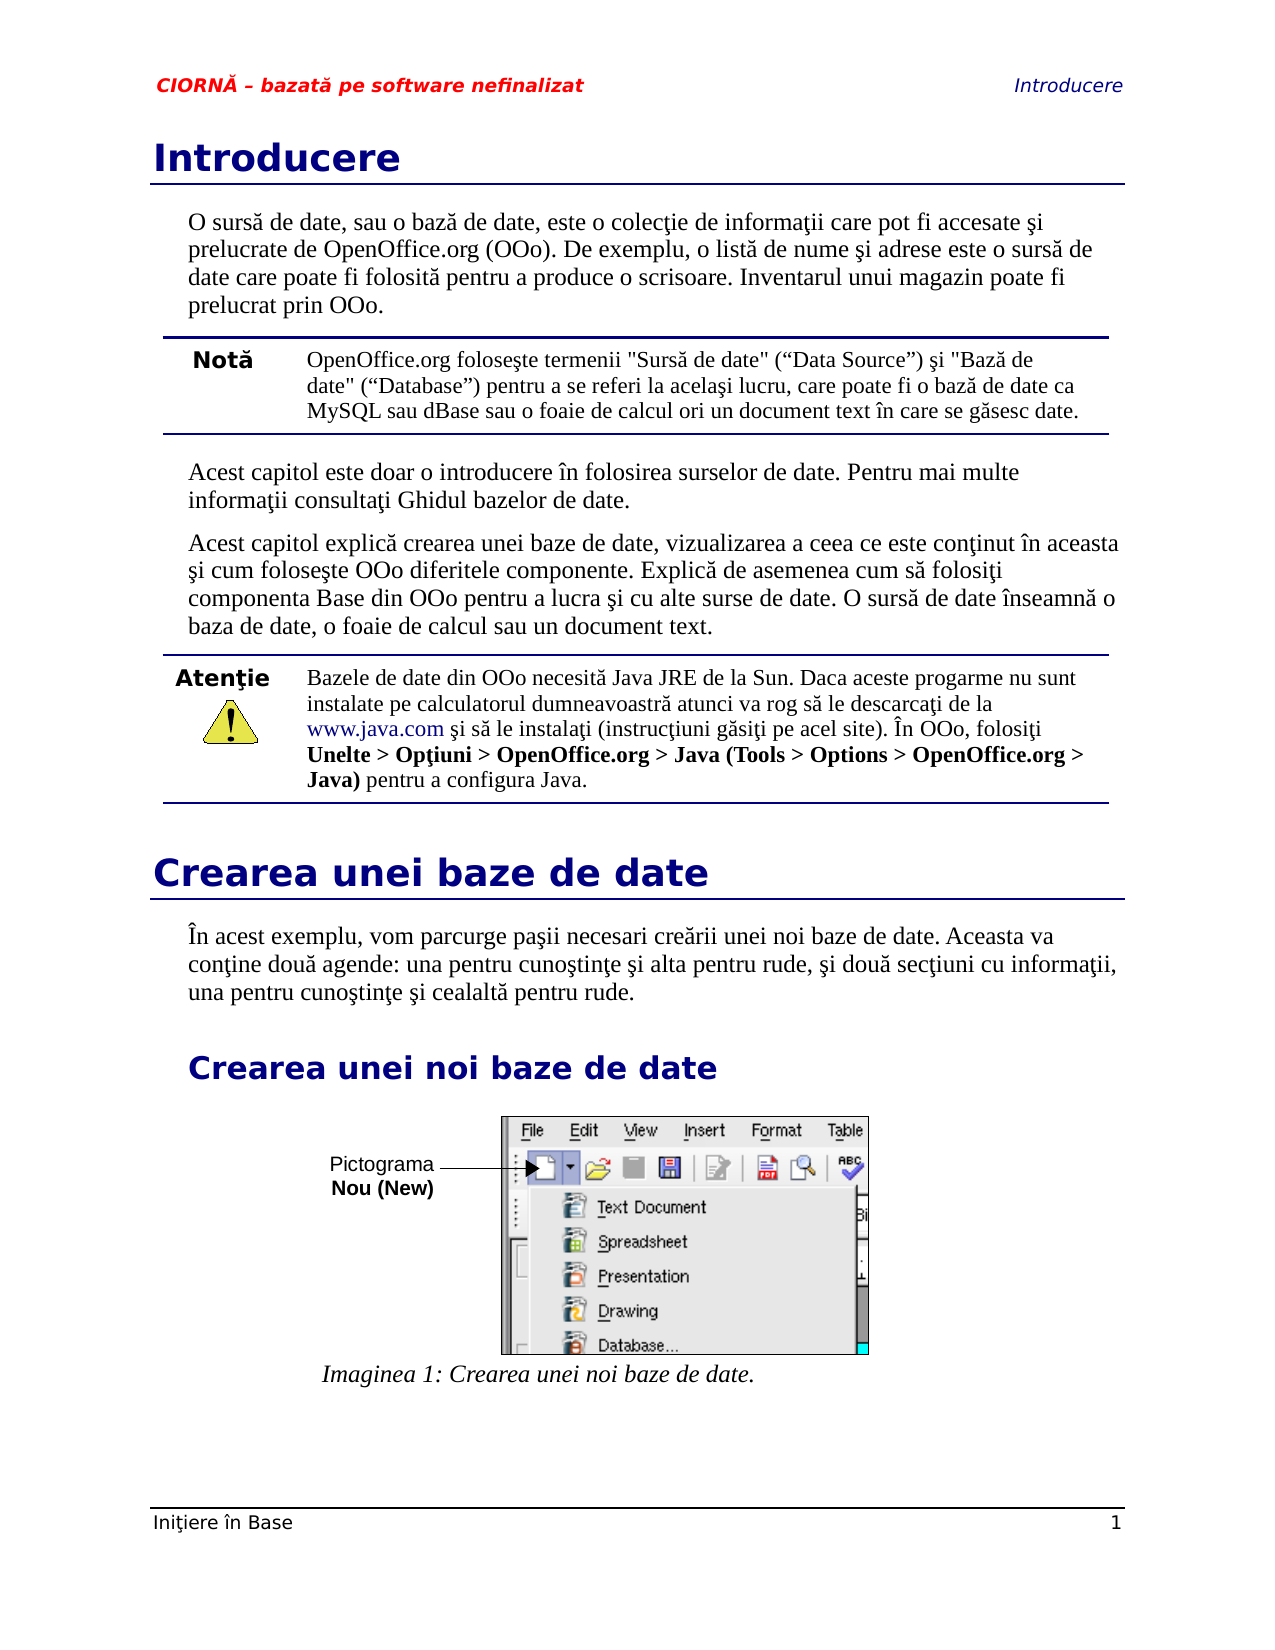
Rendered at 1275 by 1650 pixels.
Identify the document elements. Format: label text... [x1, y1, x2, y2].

text O sursă de date, sau o bază de date, este o colecţie de informaţii care pot fi accesate şi prelucrate de OpenOffice.org (OOo). De exemplu, o listă de nume şi adrese este o sursă de date care poate fi folosită pentru a produce o scrisoare. Inventarul unui magazin poate fi prelucrat prin OOo. [188, 208, 1125, 319]
text În acest exemplu, vom parcurge paşii necesari creării unei noi baze de date. Aceasta va conţine două agende: una pentru cunoştinţe şi alta pentru rude, şi două secţiuni cu informaţii, una pentru cunoştinţe şi cealaltă pentru rude. [188, 922, 1125, 1006]
subtitle Introducere [150, 134, 1125, 183]
text Acest capitol explică crearea unei baze de date, vizualizarea a ceea ce este conţinut în aceasta şi cum foloseşte OOo diferitele componente. Explică de asemenea cum să folosiţi componenta Base din OOo pentru a lucra şi cu alte surse de date. O sursă de date înseamnă o baza de date, o foaie de calcul sau un document text. [188, 529, 1125, 639]
table_header Bazele de date din OOo necesită Java JRE de la Sun. Daca aceste progarme nu sunt instalate pe calculatorul dumneavoastră atunci va rog să le descarcaţi de la www.java.com şi să le instalaţi (instrucţiuni găsiţi pe acel site). În OOo, folosiţi Unelte > Opţiuni > OpenOffice.org > Java (Tools > Options > OpenOffice.org > Java) pentru a configura Java. [283, 656, 1109, 802]
table_header Notă [163, 339, 283, 433]
text Imaginea 1: Crearea unei noi baze de date. [322, 1360, 953, 1388]
picture [502, 1117, 868, 1354]
table_header OpenOffice.org foloseşte termenii "Sursă de date" (“Data Source”) şi "Bază de date" (“Database”) pentru a se referi la acelaşi lucru, care poate fi o bază de date ca MySQL sau dBase sau o foaie de calcul ori un document text în care se găsesc date. [283, 339, 1109, 433]
table_header Atenţie [163, 656, 283, 802]
text Acest capitol este doar o introducere în folosirea surselor de date. Pentru mai multe informaţii consultaţi Ghidul bazelor de date. [188, 458, 1125, 514]
subtitle Crearea unei baze de date [150, 849, 1125, 898]
subtitle Crearea unei noi baze de date [188, 1051, 1125, 1087]
